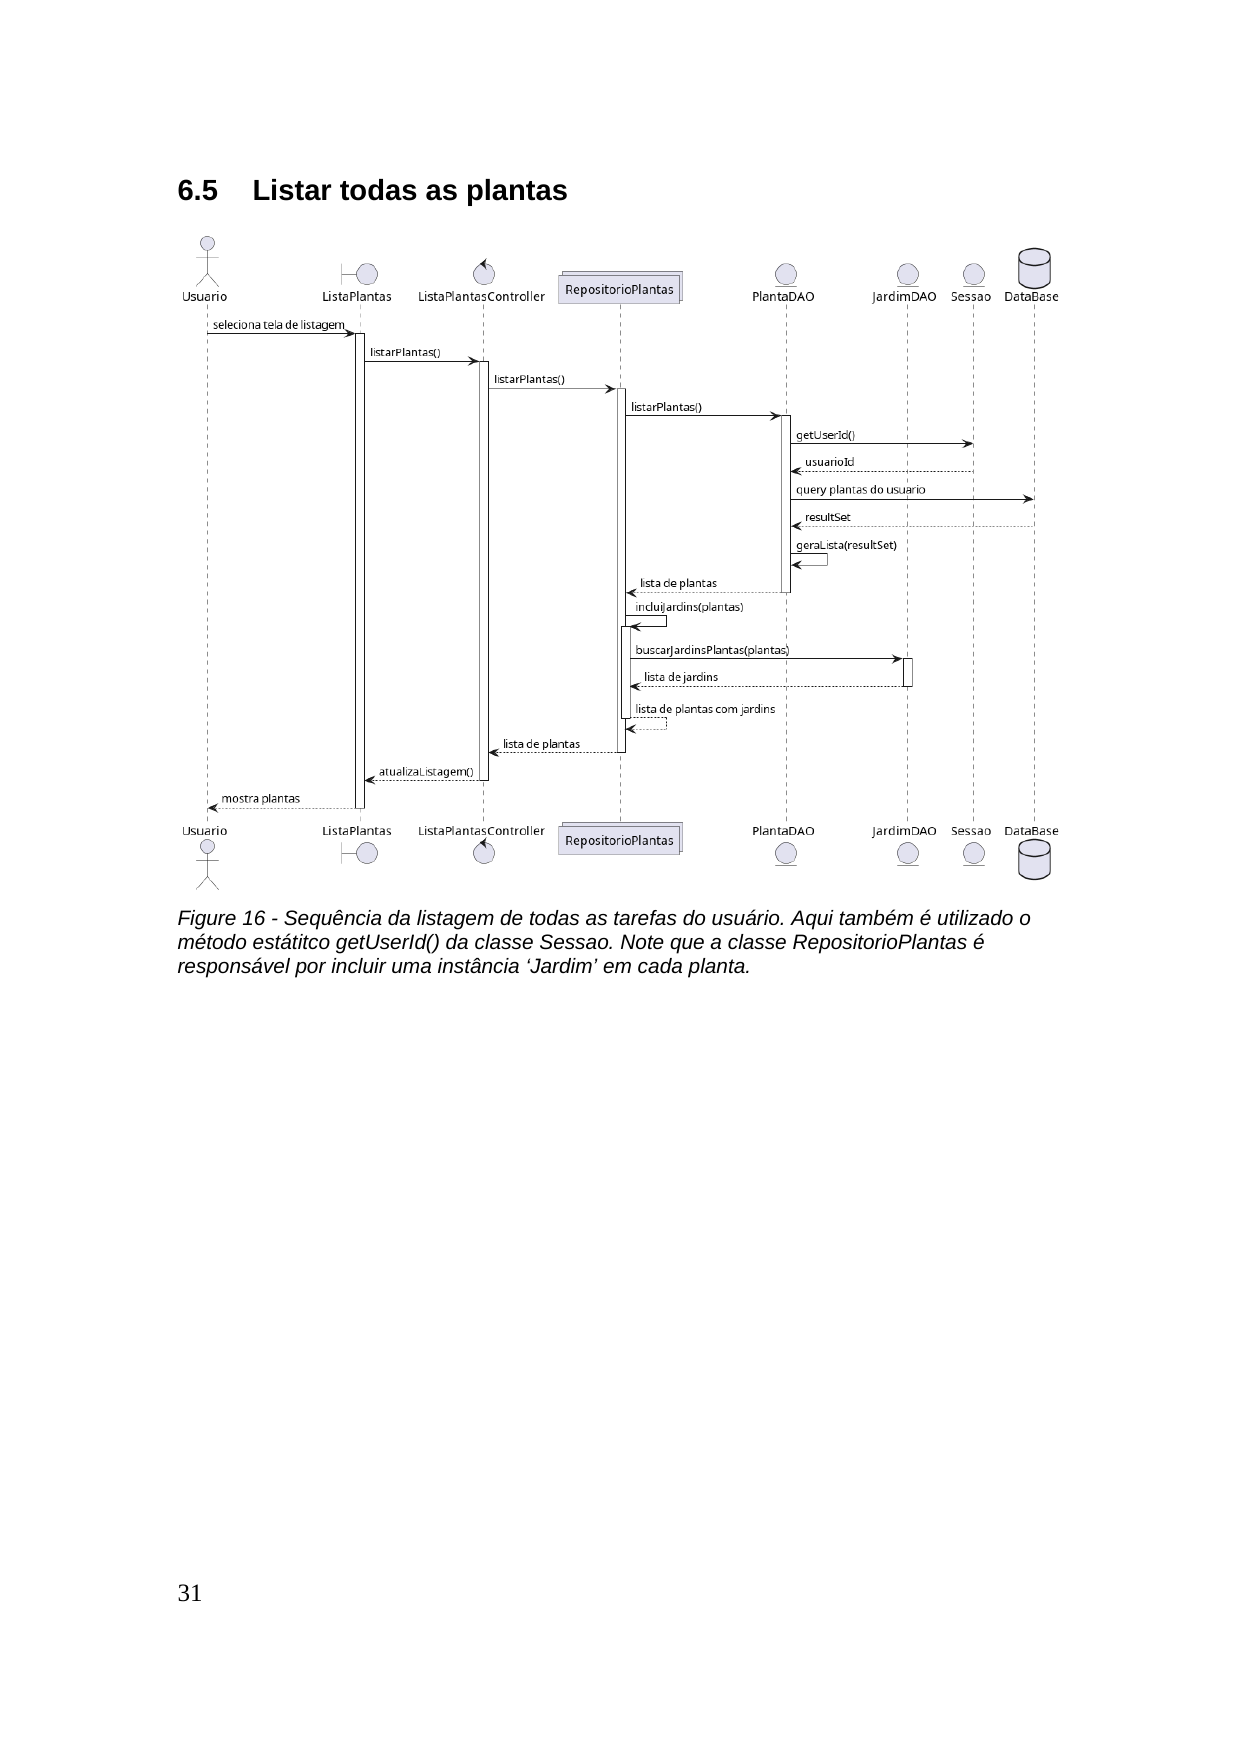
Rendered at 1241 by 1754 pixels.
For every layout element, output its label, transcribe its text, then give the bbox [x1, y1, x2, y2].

text Figure 16 - Sequência da listagem de todas as tarefas do usuário. Aqui também é utilizado o método estátitco getUserId() da classe Sessao. Note que a classe RepositorioPlantas é responsável por incluir uma instância ‘Jardim’ em cada planta. [177, 894, 1063, 978]
picture [177, 231, 1063, 894]
subtitle Listar todas as plantas [177, 173, 1063, 206]
